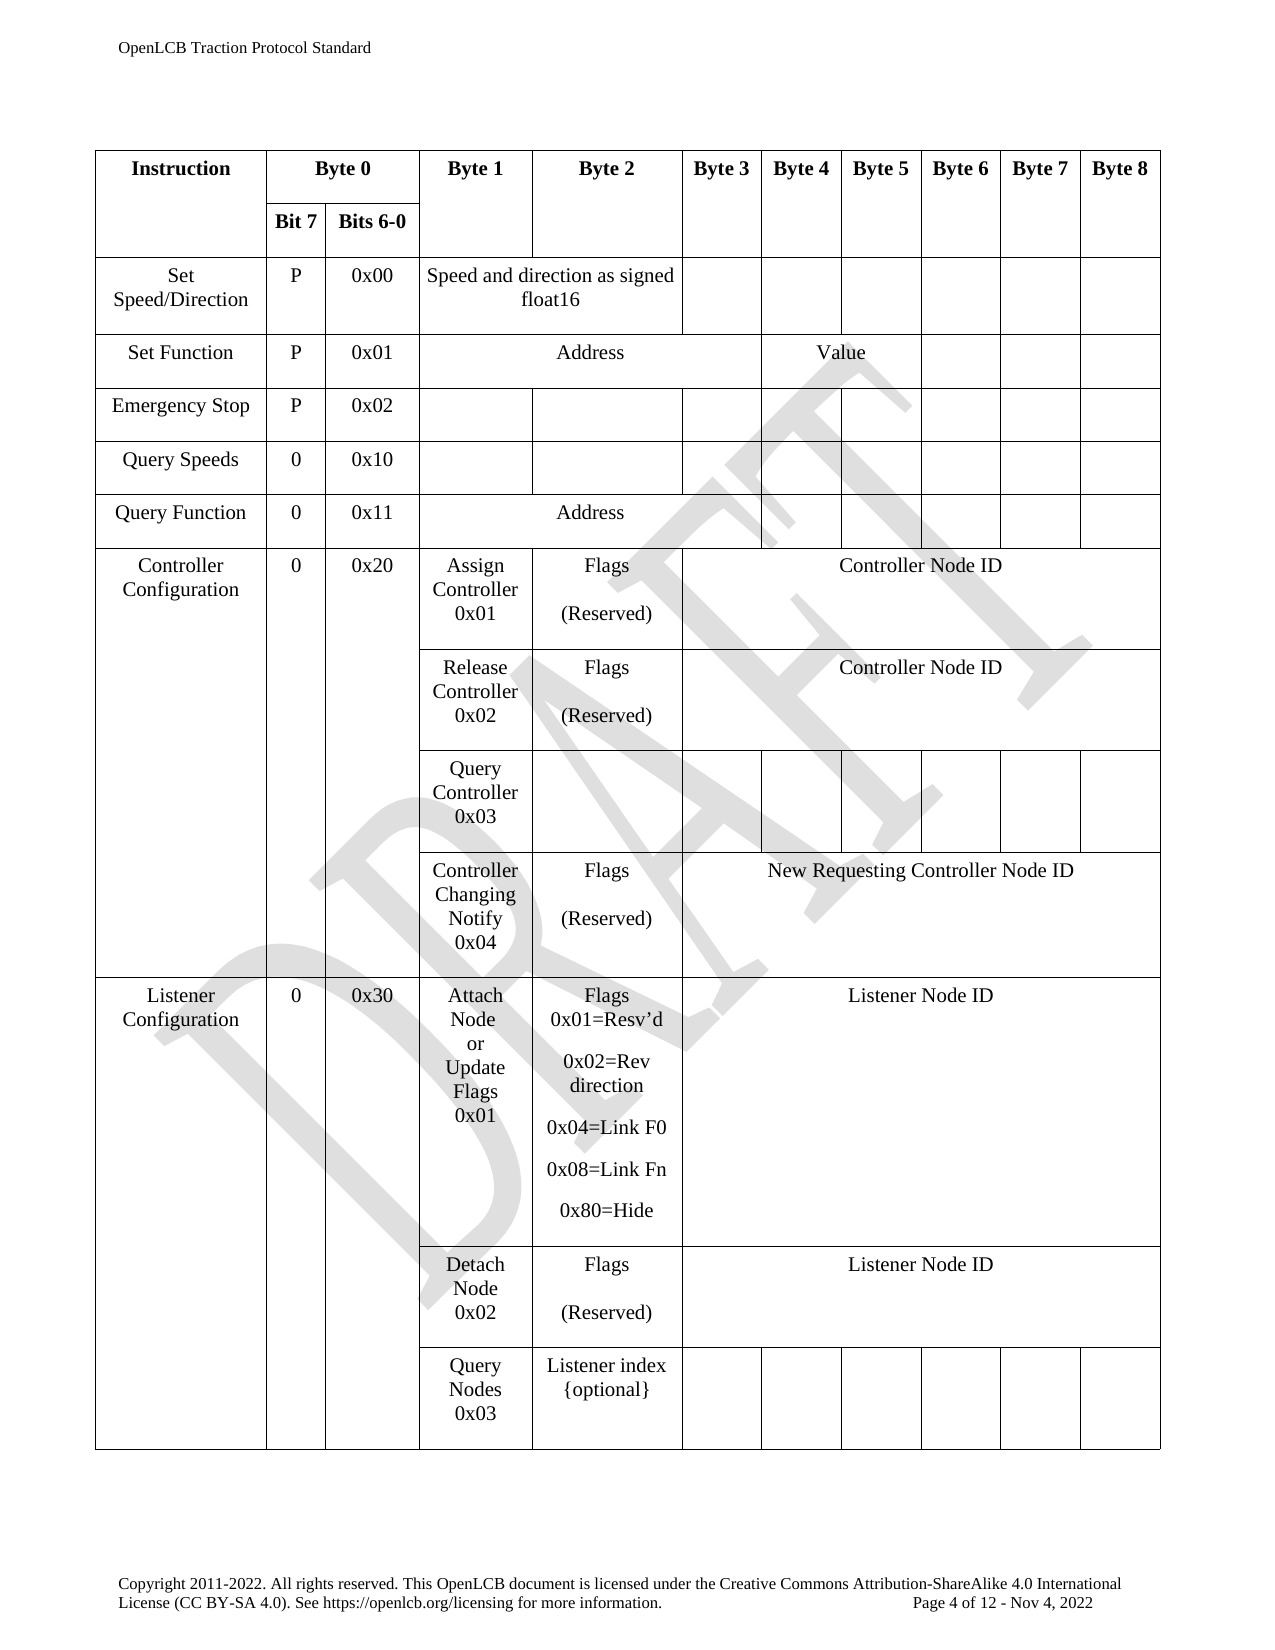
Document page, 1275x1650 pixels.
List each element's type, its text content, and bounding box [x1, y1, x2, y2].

table_cell [1001, 1348, 1080, 1449]
table_cell [899, 495, 921, 517]
table_cell [420, 389, 532, 441]
table_cell [922, 335, 1000, 387]
table_cell Flags 0x01=Resv’d 0x02=Rev direction 0x04=Link F0 0x08=Link Fn 0x80=Hide [533, 978, 682, 1246]
table_cell 0x02 [326, 389, 419, 441]
table_cell [533, 389, 682, 441]
table_cell [762, 751, 841, 852]
table_cell [922, 751, 1000, 852]
table_cell [842, 1348, 921, 1449]
table_cell [366, 828, 419, 913]
table_cell [1081, 1348, 1160, 1449]
table_cell Assign Controller 0x01 [420, 549, 532, 649]
table_header Byte 3 [683, 151, 761, 257]
table_cell [1081, 258, 1160, 334]
table_cell [1081, 335, 1160, 387]
table_cell Address [420, 335, 761, 387]
table_cell Attach Node or Update Flags 0x01 [420, 978, 532, 1246]
table_cell Controller Node ID [683, 623, 709, 649]
table_cell [681, 509, 761, 547]
table_cell P [267, 389, 325, 441]
table_header Byte 6 [922, 151, 1000, 257]
table_cell [1081, 751, 1160, 852]
table_cell 0x20 [326, 549, 419, 861]
table_cell Listener Configuration [96, 978, 266, 1449]
table_cell [581, 751, 682, 852]
table_header Byte 2 [533, 151, 682, 257]
table_cell Flags (Reserved) [533, 853, 682, 977]
table_cell [1001, 258, 1080, 334]
table_cell Set Function [96, 335, 266, 387]
table_cell [1081, 495, 1160, 547]
table_cell Controller Changing Notify 0x04 [507, 853, 532, 890]
table_cell [683, 258, 761, 334]
table_cell [846, 442, 921, 494]
table_cell Bits 6-0 [326, 204, 419, 257]
table_cell [733, 495, 761, 524]
table_cell Query Nodes 0x03 [420, 1348, 532, 1449]
table_cell [842, 782, 882, 852]
table_cell [842, 481, 855, 494]
table_header Byte 1 [420, 151, 532, 257]
table_cell Controller Configuration [96, 549, 266, 977]
table_cell [842, 258, 921, 334]
table_cell 0 [267, 549, 325, 953]
table_cell 0 [267, 442, 325, 494]
table_cell [762, 1348, 841, 1449]
table_cell [683, 796, 701, 826]
table_cell [785, 432, 802, 441]
table_cell 0x01 [326, 335, 419, 387]
table_cell [815, 389, 841, 437]
table_header Byte 8 [1081, 151, 1160, 257]
table_cell [672, 751, 682, 758]
table_cell [683, 442, 752, 494]
table_header Byte 5 [842, 151, 921, 257]
table_cell 0x30 [326, 1173, 419, 1449]
table_cell [888, 819, 921, 852]
table_cell [683, 650, 810, 750]
table_cell [533, 442, 682, 494]
table_cell [420, 442, 532, 494]
table_cell [683, 389, 761, 441]
table_cell [533, 751, 630, 852]
table_cell Controller Node ID [798, 650, 1160, 750]
table_cell [683, 751, 761, 811]
table_cell [762, 258, 841, 334]
table_cell [922, 495, 1000, 547]
table_cell Value [762, 335, 921, 387]
table_cell [1081, 389, 1160, 441]
table_cell 0x30 [326, 991, 419, 1223]
table_cell Controller Changing Notify 0x04 [420, 853, 515, 977]
table_cell [1081, 442, 1160, 494]
table_cell Query Controller 0x03 [420, 751, 532, 852]
table_cell P [267, 258, 325, 334]
table_cell New Requesting Controller Node ID [683, 853, 1160, 977]
table_header Instruction [96, 151, 266, 257]
table_cell [697, 825, 761, 852]
table_cell Controller Node ID [683, 549, 1010, 649]
table_cell [1001, 335, 1080, 387]
table_cell 0 [267, 978, 325, 1129]
table_cell Listener Node ID [683, 1247, 1160, 1347]
table_header Byte 7 [1001, 151, 1080, 257]
table_cell 0x00 [326, 258, 419, 334]
table_cell [762, 495, 841, 547]
table_cell Address [420, 495, 693, 547]
table_cell [842, 495, 908, 547]
table_cell Release Controller 0x02 [420, 650, 532, 750]
table_cell [922, 389, 1000, 441]
table_cell Controller Node ID [953, 549, 1160, 649]
table_cell [922, 1348, 1000, 1449]
table_cell Speed and direction as signed float16 [420, 258, 682, 334]
table_cell [842, 389, 921, 441]
table_cell [267, 1114, 325, 1449]
table_cell Flags (Reserved) [533, 1247, 682, 1347]
table_cell Bit 7 [267, 204, 325, 257]
table_cell Listener index {optional} [533, 1348, 682, 1449]
table_cell Query Function [96, 495, 266, 547]
table_cell Detach Node 0x02 [420, 1247, 532, 1347]
table_cell P [267, 335, 325, 387]
table_cell [757, 469, 761, 481]
table_cell 0x30 [370, 978, 419, 1019]
table_cell [1001, 495, 1080, 547]
table_cell [854, 751, 921, 801]
table_cell Query Speeds [96, 442, 266, 494]
table_cell 0 [267, 495, 325, 547]
table_cell [922, 442, 1000, 494]
table_cell Emergency Stop [96, 389, 266, 441]
table_cell Listener Node ID [683, 978, 1160, 1246]
table_cell 0x10 [326, 442, 419, 494]
table_cell [1001, 389, 1080, 441]
table_cell [1001, 751, 1080, 852]
table_cell [683, 1348, 761, 1449]
table_cell Flags (Reserved) [533, 549, 682, 649]
table_cell [762, 389, 799, 426]
table_cell [762, 442, 841, 494]
table_cell [326, 880, 419, 977]
table_header Byte 0 [267, 151, 419, 203]
table_cell [1001, 442, 1080, 494]
table_cell 0x11 [326, 495, 419, 547]
table_cell [922, 258, 1000, 334]
table_cell Flags (Reserved) [533, 650, 682, 750]
table_cell Set Speed/Direction [96, 258, 266, 334]
table_header Byte 4 [762, 151, 841, 257]
